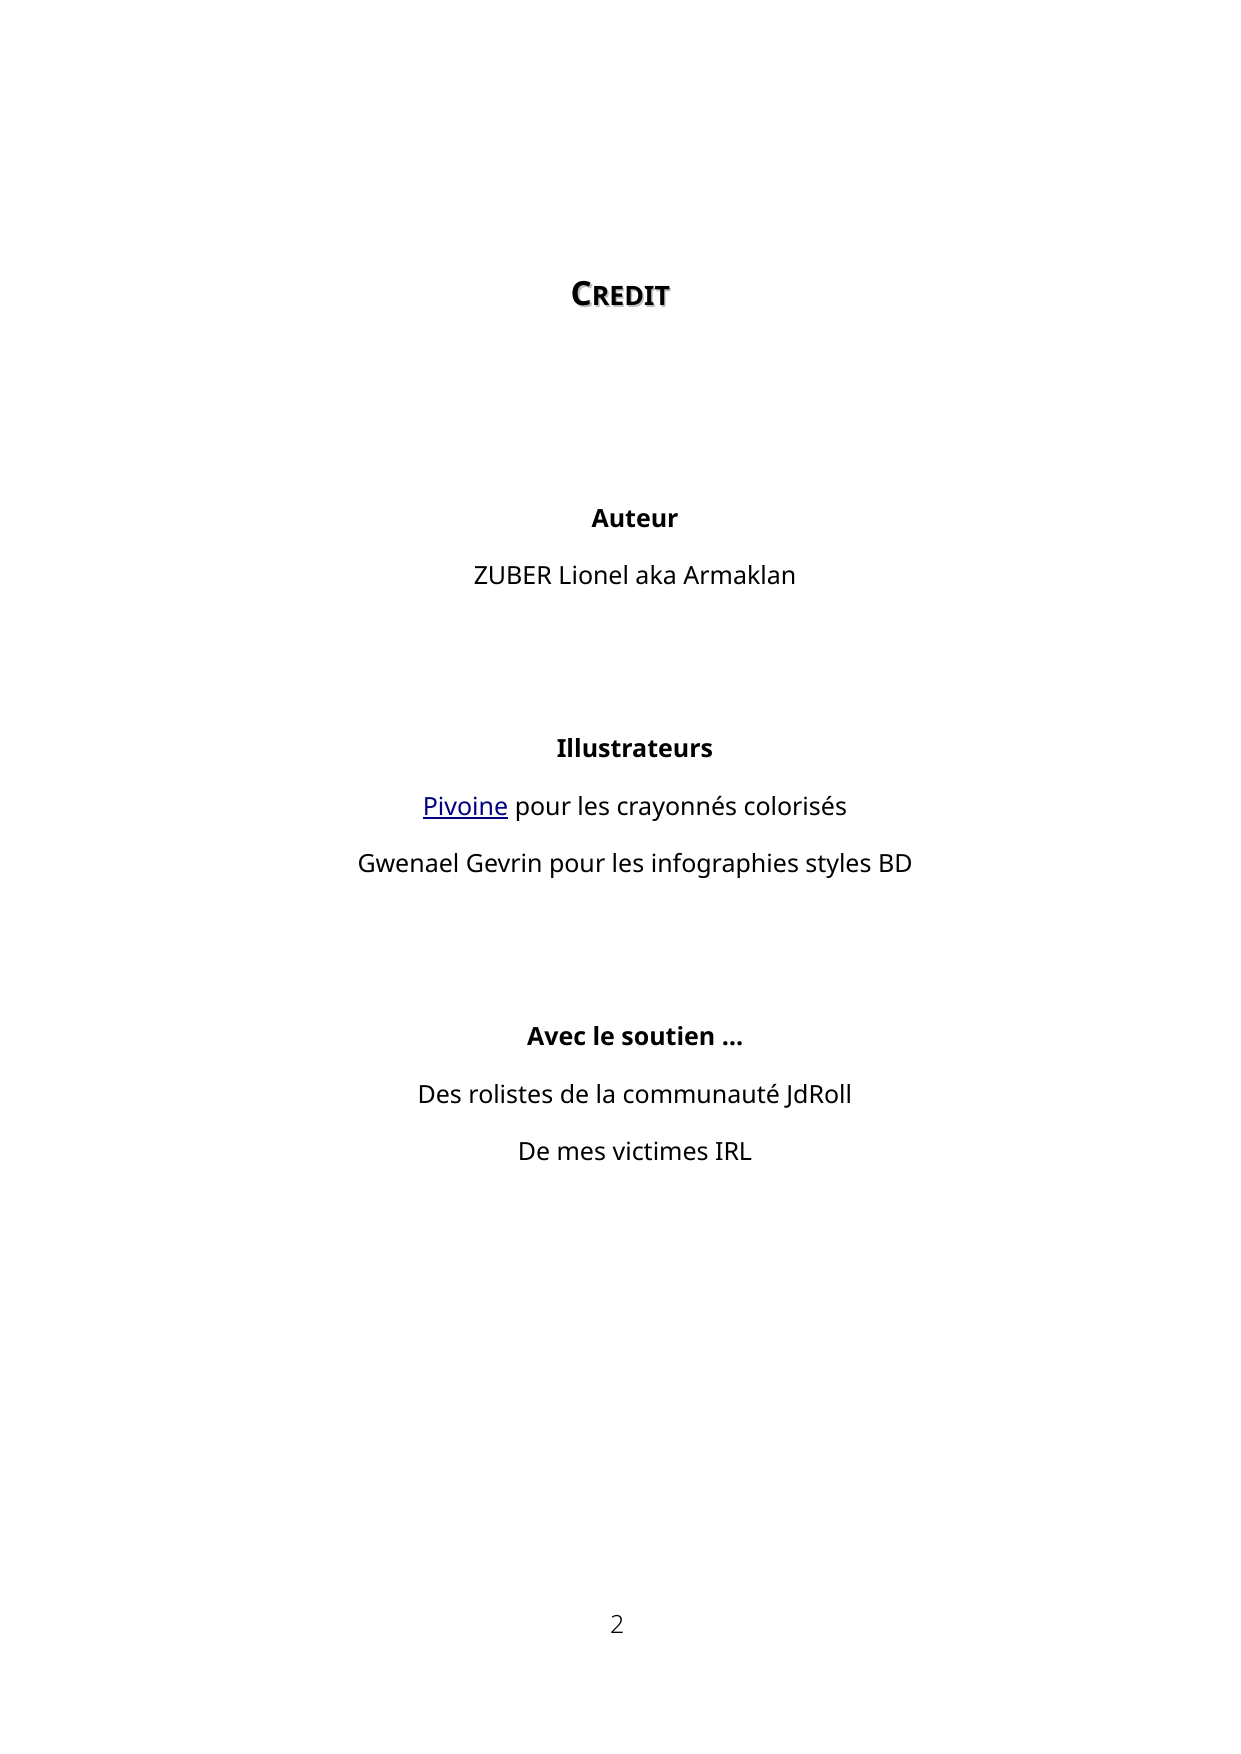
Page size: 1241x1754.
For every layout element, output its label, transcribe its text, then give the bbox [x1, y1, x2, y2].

text De mes victimes IRL [183, 1134, 1057, 1168]
text Auteur [183, 500, 1057, 534]
text Illustrateurs [183, 731, 1057, 765]
text Avec le soutien … [183, 1019, 1057, 1053]
text Des rolistes de la communauté JdRoll [183, 1076, 1057, 1110]
subtitle Credit [183, 270, 1057, 316]
text Pivoine pour les crayonnés colorisés [183, 788, 1057, 822]
text Gwenael Gevrin pour les infographies styles BD [183, 846, 1057, 880]
text ZUBER Lionel aka Armaklan [183, 558, 1057, 592]
